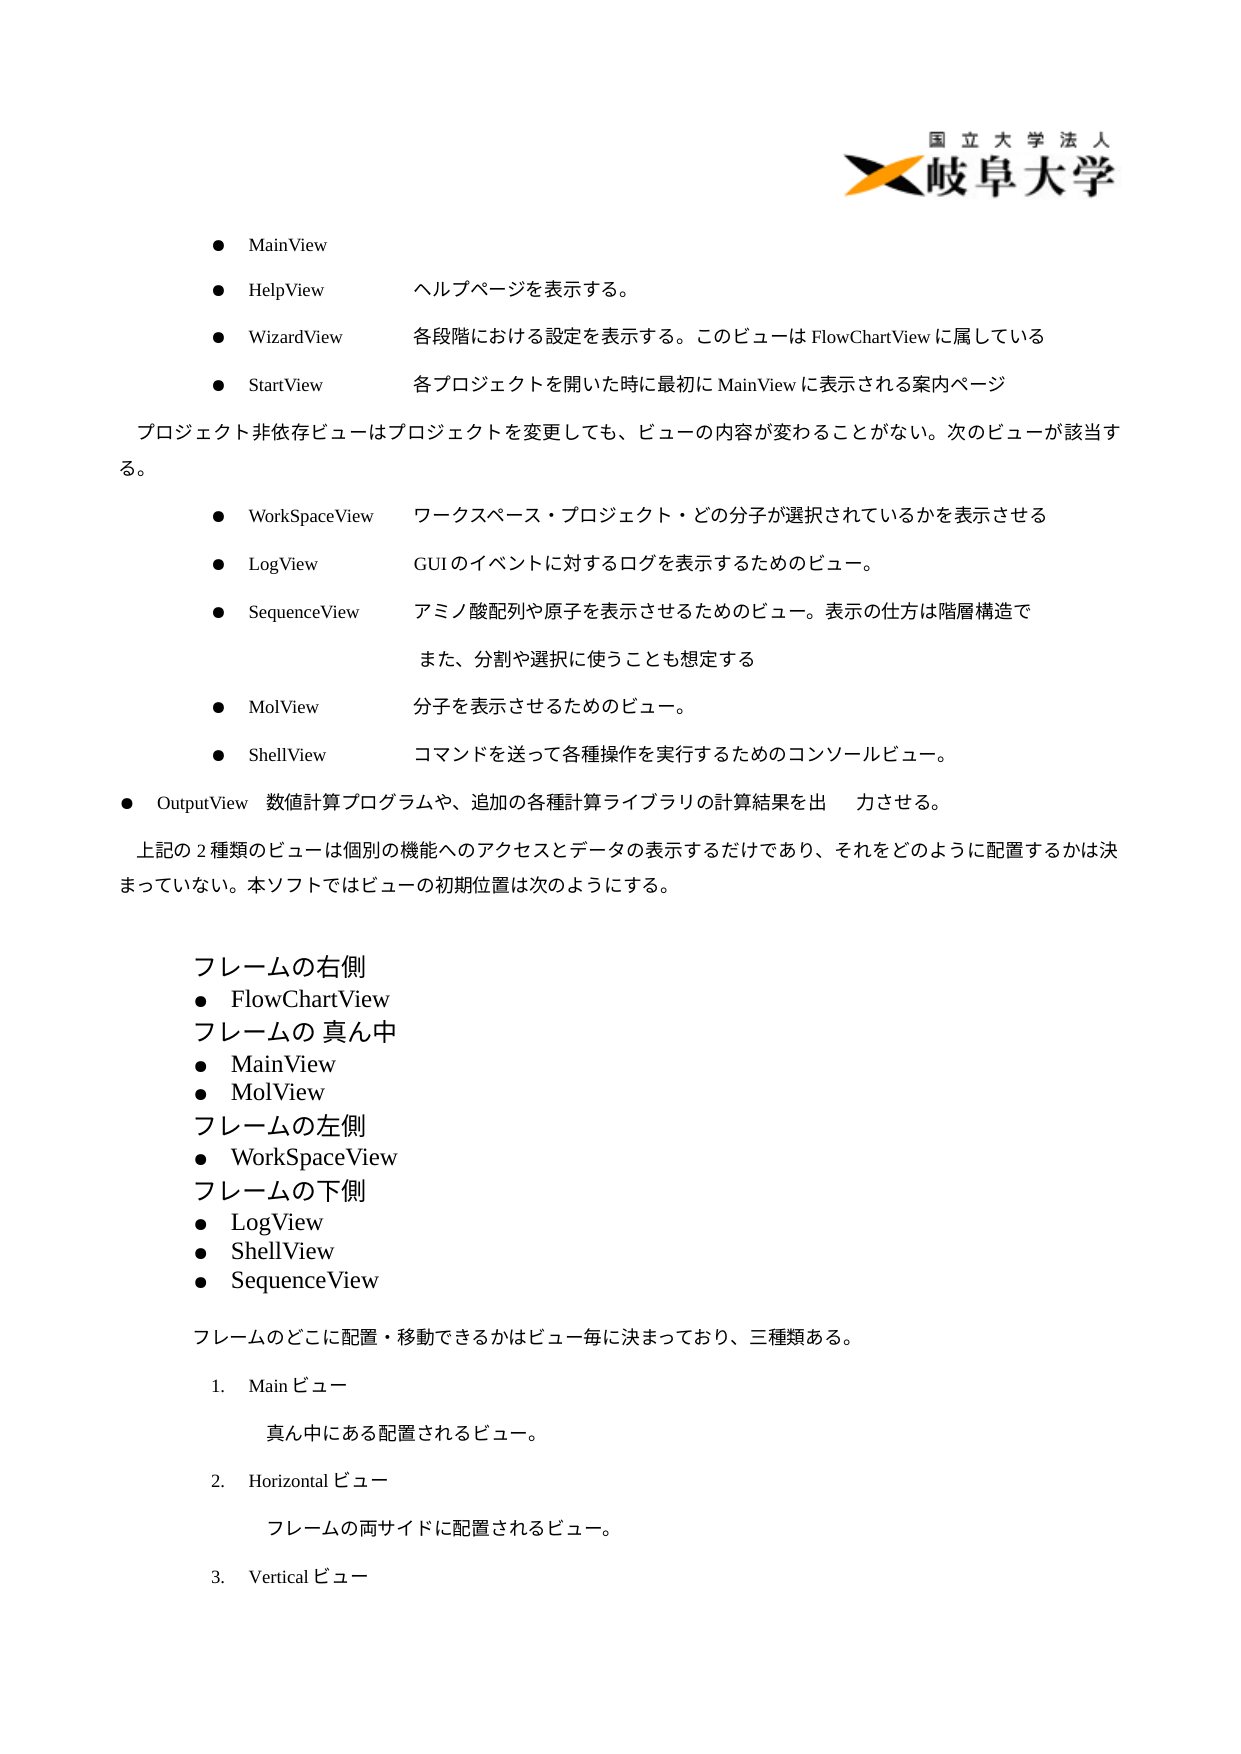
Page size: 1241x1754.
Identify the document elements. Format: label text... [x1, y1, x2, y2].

list SequenceView [193, 1265, 1122, 1294]
list OutputView 数値計算プログラムや、追加の各種計算ライブラリの計算結果を出 力させる。 [119, 788, 1122, 815]
list SequenceView アミノ酸配列や原子を表示させるためのビュー。表示の仕方は階層構造で [193, 597, 1122, 624]
list Verticalビュー [193, 1562, 1122, 1589]
list ShellView コマンドを送って各種操作を実行するためのコンソールビュー。 [193, 740, 1122, 767]
text フレームの右側 [118, 947, 1122, 984]
text フレームの左側 [118, 1106, 1122, 1142]
list MolView 分子を表示させるためのビュー。 [193, 692, 1122, 719]
list MainView [193, 1049, 1122, 1077]
list Mainビュー [193, 1370, 1122, 1397]
list ShellView [193, 1236, 1122, 1265]
list MainView [193, 234, 1122, 255]
list また、分割や選択に使うことも想定する [381, 644, 1122, 672]
list FlowChartView [193, 984, 1122, 1012]
text 真ん中にある配置されるビュー。 [118, 1418, 1122, 1445]
list StartView 各プロジェクトを開いた時に最初にMainViewに表示される案内ページ [193, 370, 1122, 397]
text プロジェクト非依存ビューはプロジェクトを変更しても、ビューの内容が変わることがない。次のビューが該当する。 [118, 418, 1122, 480]
text 上記の2種類のビューは個別の機能へのアクセスとデータの表示するだけであり、それをどのように配置するかは決まっていない。本ソフトではビューの初期位置は次のようにする。 [118, 836, 1122, 898]
list WorkSpaceView [193, 1142, 1122, 1171]
text フレームの 真ん中 [118, 1012, 1122, 1049]
list HelpView ヘルプページを表示する。 [193, 274, 1122, 302]
list Horizontalビュー [193, 1466, 1122, 1493]
text フレームの下側 [118, 1171, 1122, 1207]
picture [834, 118, 1122, 205]
text フレームの両サイドに配置されるビュー。 [118, 1514, 1122, 1541]
list WizardView 各段階における設定を表示する。このビューはFlowChartViewに属している [193, 322, 1122, 349]
list LogView [193, 1207, 1122, 1236]
list MolView [193, 1077, 1122, 1106]
list WorkSpaceView ワークスペース・プロジェクト・どの分子が選択されているかを表示させる [193, 501, 1122, 528]
text フレームのどこに配置・移動できるかはビュー毎に決まっており、三種類ある。 [118, 1322, 1122, 1350]
list LogView GUIのイベントに対するログを表示するためのビュー。 [193, 549, 1122, 576]
